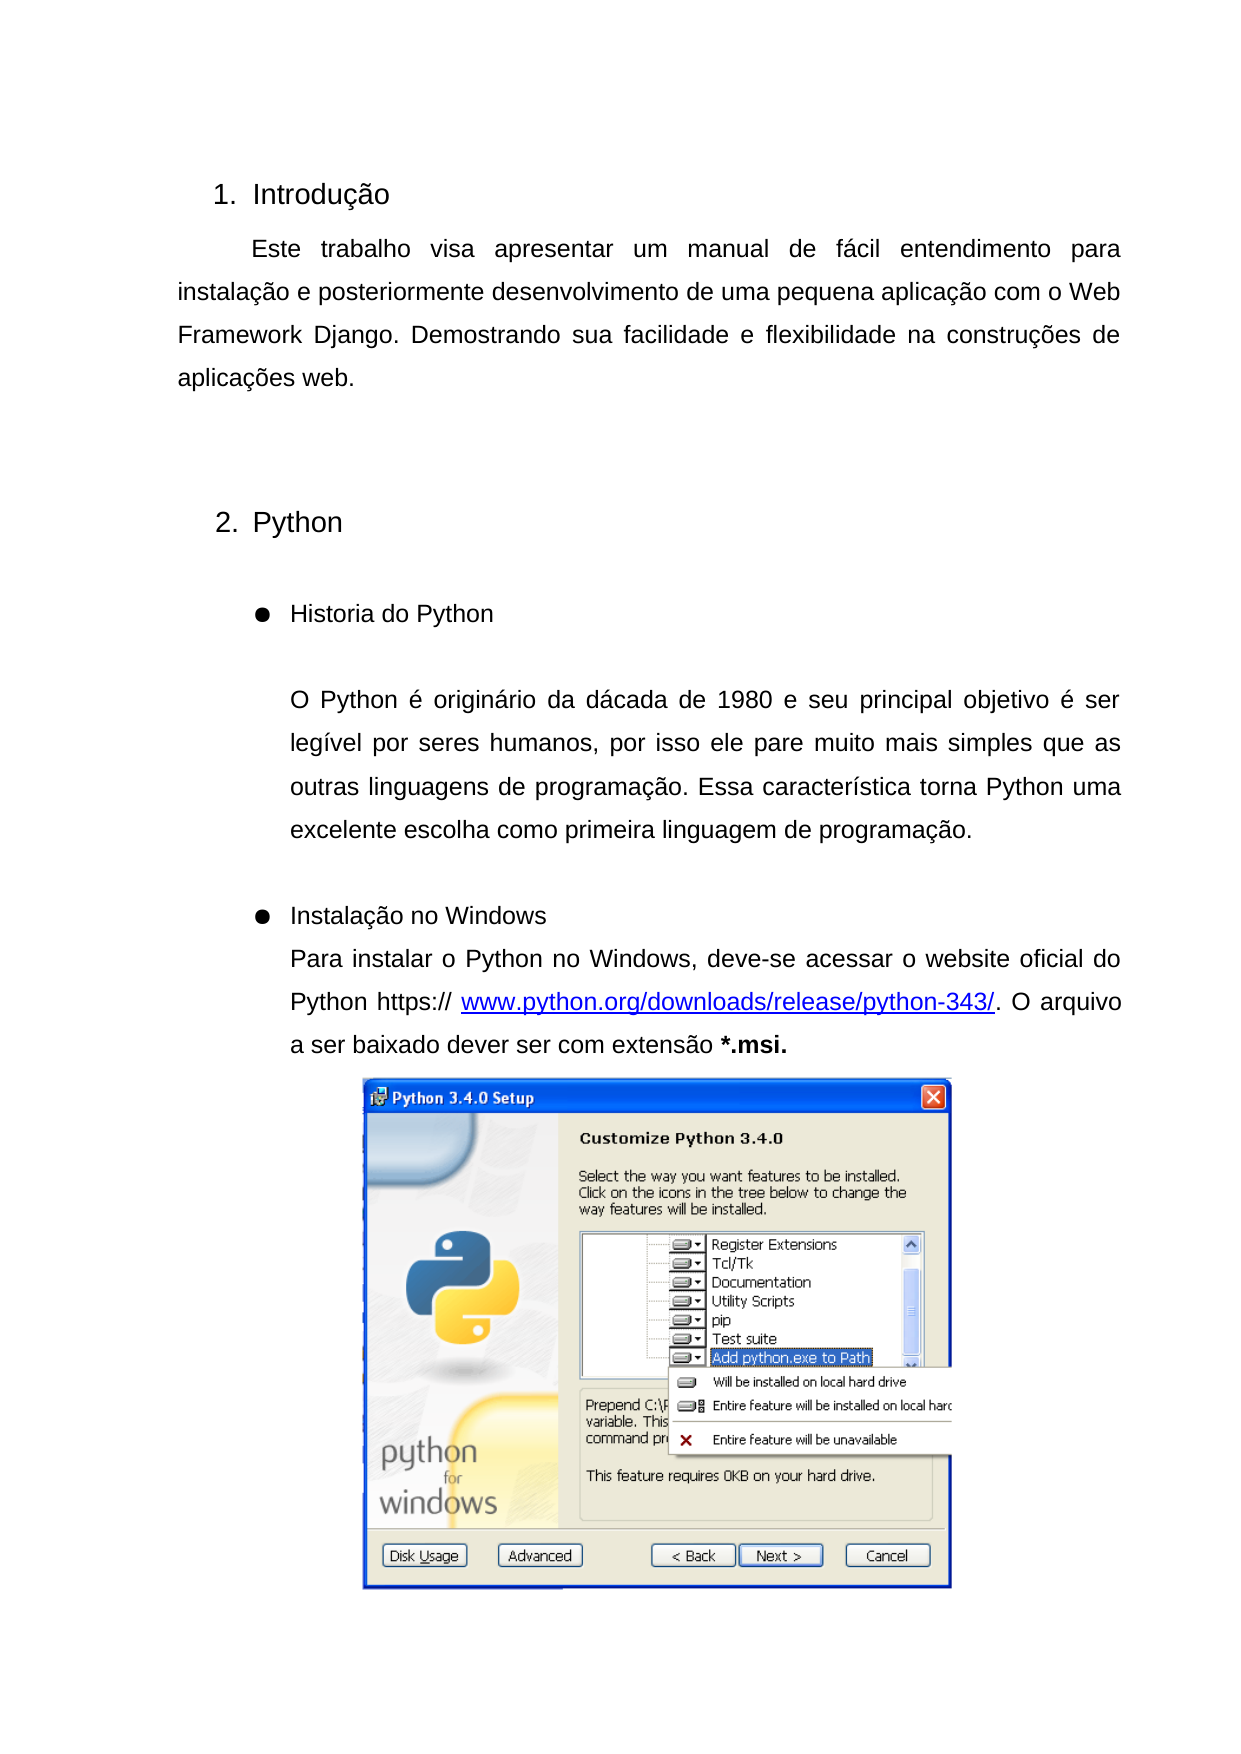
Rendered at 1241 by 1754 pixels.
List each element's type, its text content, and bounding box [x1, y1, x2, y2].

list Python [215, 506, 1122, 539]
list O Python é originário da dácada de 1980 e seu principal objetivo é ser legível por seres humanos, por isso ele pare muito mais simples que as outras linguagens de programação. Essa característica torna Python uma excelente escolha como primeira linguagem de programação. [252, 685, 1122, 843]
list Introdução [213, 177, 1122, 211]
list Historia do Python [252, 599, 1122, 628]
picture [352, 1073, 952, 1592]
list Instalação no Windows [252, 901, 1122, 930]
list Para instalar o Python no Windows, deve-se acessar o website oficial do Python https:// www.python.org/downloads/release/python-343/. O arquivo a ser baixado dever ser com extensão *.msi. [252, 944, 1122, 1059]
text Este trabalho visa apresentar um manual de fácil entendimento para instalação e posteriormente desenvolvimento de uma pequena aplicação com o Web Framework Django. Demostrando sua facilidade e flexibilidade na construções de aplicações web. [177, 233, 1122, 392]
